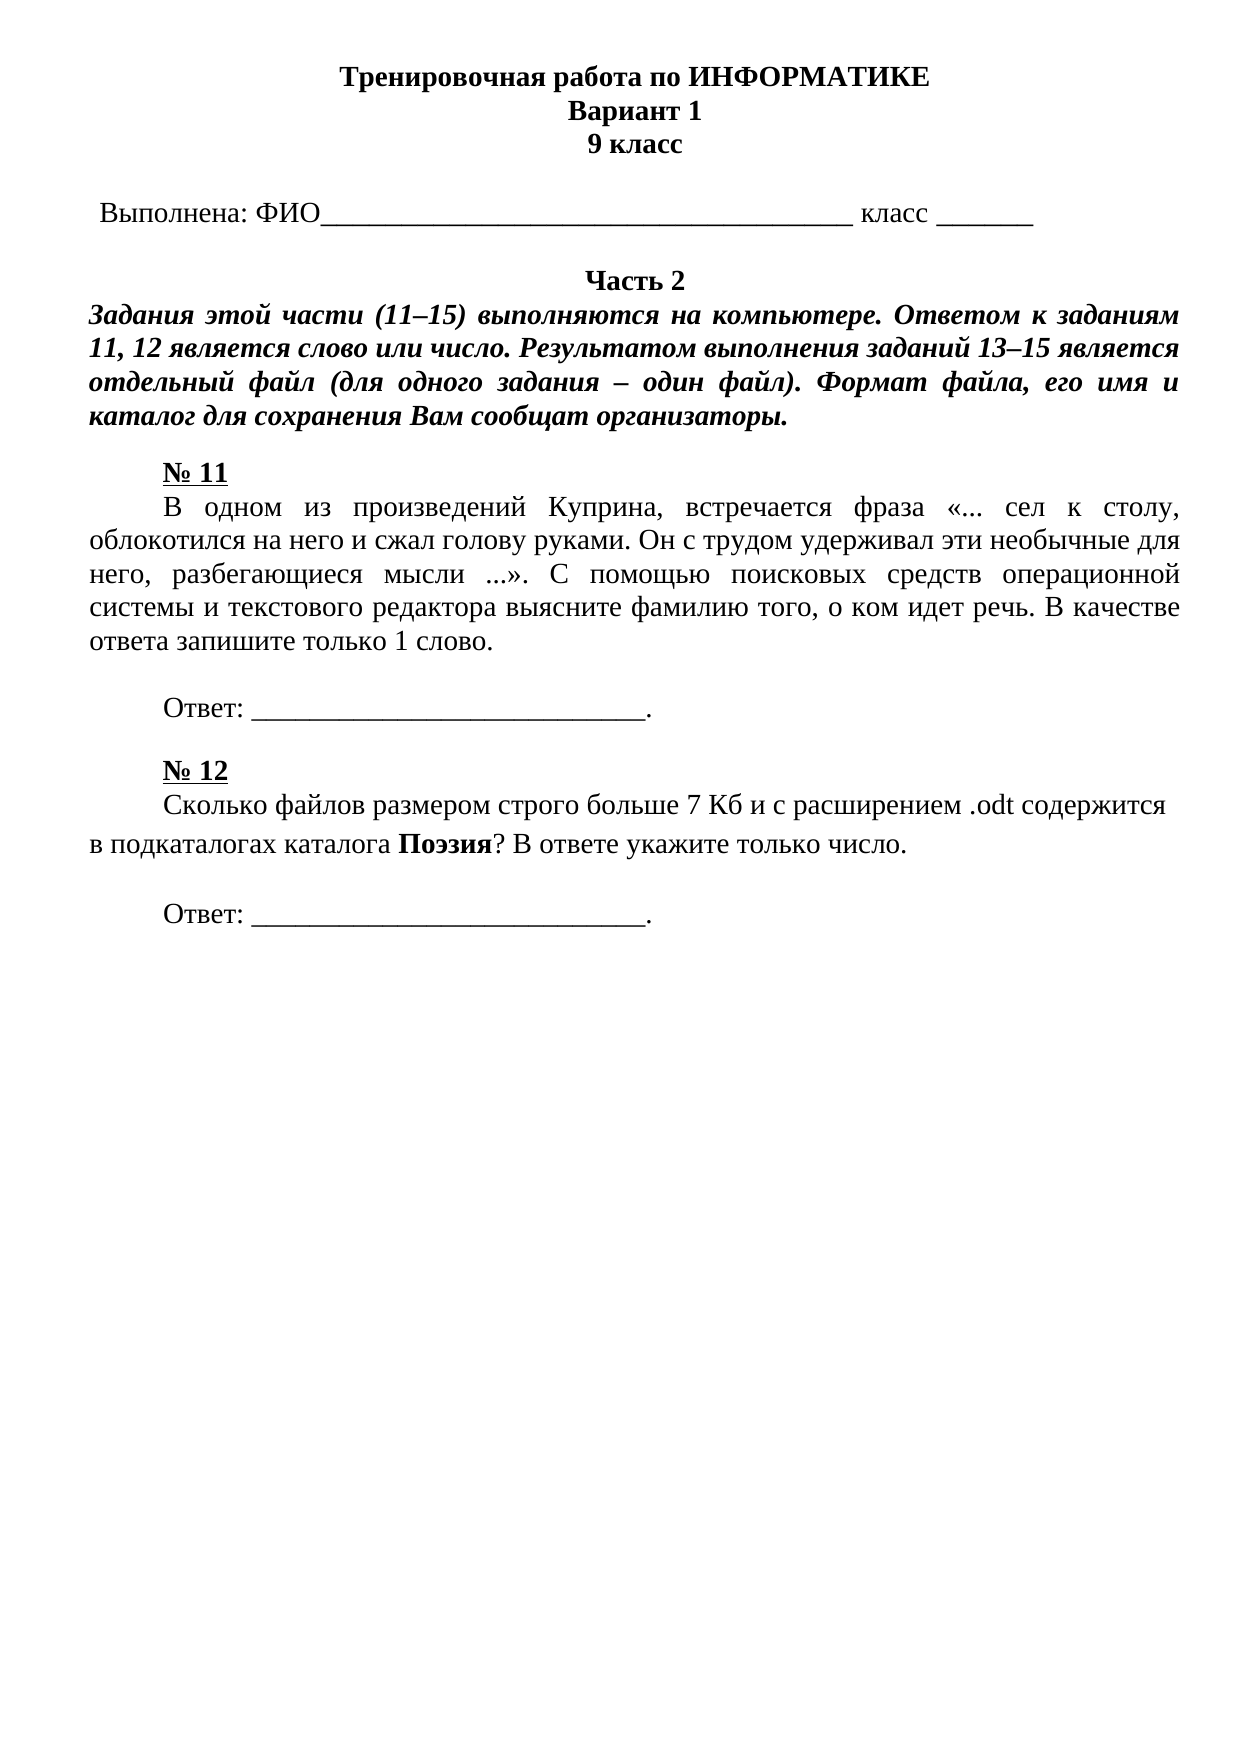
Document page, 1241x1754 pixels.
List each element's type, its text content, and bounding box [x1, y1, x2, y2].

text Выполнена: ФИО_________________________________ класс ______ [99, 193, 1181, 230]
text Часть 2 [89, 263, 1181, 297]
text Тренировочная работа по ИНФОРМАТИКЕ [89, 59, 1181, 93]
text Ответ: ___________________________. [89, 690, 1181, 723]
text В одном из произведений Куприна, встречается фраза «... сел к столу, облокотился на него и сжал голову руками. Он с трудом удерживал эти необычные для него, разбегающиеся мысли ...». С помощью поисковых средств операционной системы и текстового редактора выясните фамилию того, о ком идет речь. В качестве ответа запишите только 1 слово. [89, 489, 1181, 656]
text 9 класс [89, 126, 1181, 160]
text Сколько файлов размером строго больше 7 Кб и с расширением .odt содержится в подкаталогах каталога Поэзия? В ответе укажите только число. [89, 787, 1181, 860]
text Вариант 1 [89, 93, 1181, 126]
text Ответ: ___________________________. [89, 896, 1181, 930]
text № 12 [89, 755, 1181, 787]
text № 11 [89, 460, 1181, 489]
text Задания этой части (11–15) выполняются на компьютере. Ответом к заданиям 11, 12 является слово или число. Результатом выполнения заданий 13–15 является отдельный файл (для одного задания – один файл). Формат файла, его имя и каталог для сохранения Вам сообщат организаторы. [89, 297, 1181, 431]
